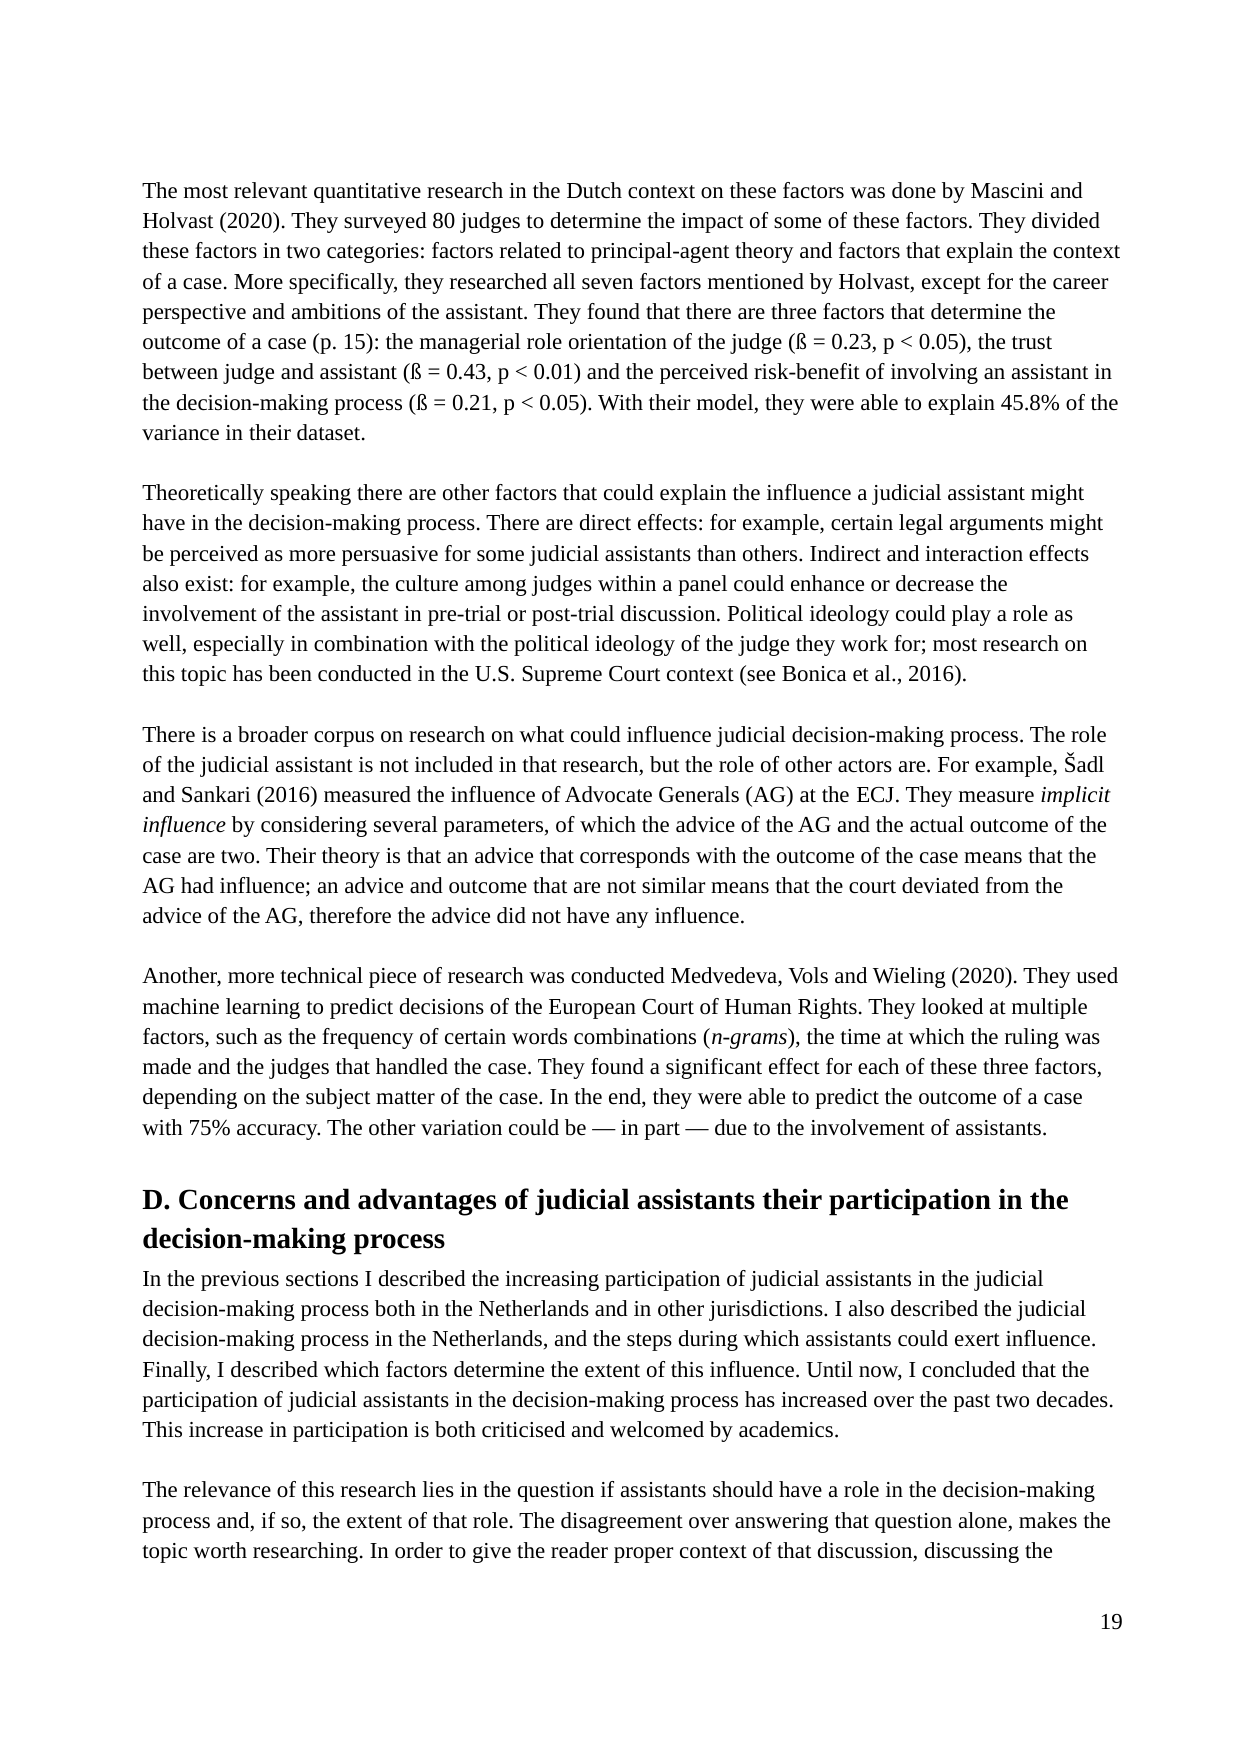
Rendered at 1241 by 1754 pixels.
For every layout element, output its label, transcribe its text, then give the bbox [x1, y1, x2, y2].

subtitle D. Concerns and advantages of judicial assistants their participation in the decision-making process [142, 1182, 1122, 1254]
text The relevance of this research lies in the question if assistants should have a role in the decision-making process and, if so, the extent of that role. The disagreement over answering that question alone, makes the topic worth researching. In order to give the reader proper context of that discussion, discussing the [142, 1477, 1122, 1563]
text The most relevant quantitative research in the Dutch context on these factors was done by Mascini and Holvast (2020). They surveyed 80 judges to determine the impact of some of these factors. They divided these factors in two categories: factors related to principal-agent theory and factors that explain the context of a case. More specifically, they researched all seven factors mentioned by Holvast, except for the career perspective and ambitions of the assistant. They found that there are three factors that determine the outcome of a case (p. 15): the managerial role orientation of the judge (ß = 0.23, p < 0.05), the trust between judge and assistant (ß = 0.43, p < 0.01) and the perceived risk-benefit of involving an assistant in the decision-making process (ß = 0.21, p < 0.05). With their model, they were able to explain 45.8% of the variance in their dataset. [142, 177, 1122, 445]
text Another, more technical piece of research was conducted Medvedeva, Vols and Wieling (2020). They used machine learning to predict decisions of the European Court of Human Rights. They looked at multiple factors, such as the frequency of certain words combinations (n-grams), the time at which the ruling was made and the judges that handled the case. They found a significant effect for each of these three factors, depending on the subject matter of the case. In the end, they were able to predict the outcome of a case with 75% accuracy. The other variation could be — in part — due to the involvement of assistants. [142, 963, 1122, 1140]
text Theoretically speaking there are other factors that could explain the influence a judicial assistant might have in the decision-making process. There are direct effects: for example, certain legal arguments might be perceived as more persuasive for some judicial assistants than others. Indirect and interaction effects also exist: for example, the culture among judges within a panel could enhance or decrease the involvement of the assistant in pre-trial or post-trial discussion. Political ideology could play a role as well, especially in combination with the political ideology of the judge they work for; most research on this topic has been conducted in the U.S. Supreme Court context (see Bonica et al., 2016). [142, 479, 1122, 687]
text In the previous sections I described the increasing participation of judicial assistants in the judicial decision-making process both in the Netherlands and in other jurisdictions. I also described the judicial decision-making process in the Netherlands, and the steps during which assistants could exert influence. Finally, I described which factors determine the extent of this influence. Until now, I concluded that the participation of judicial assistants in the decision-making process has increased over the past two decades. This increase in participation is both criticised and welcomed by academics. [142, 1265, 1122, 1442]
text There is a broader corpus on research on what could influence judicial decision-making process. The role of the judicial assistant is not included in that research, but the role of other actors are. For example, Šadl and Sankari (2016) measured the influence of Advocate Generals (AG) at the ECJ. They measure implicit influence by considering several parameters, of which the advice of the AG and the actual outcome of the case are two. Their theory is that an advice that corresponds with the outcome of the case means that the AG had influence; an advice and outcome that are not similar means that the court deviated from the advice of the AG, therefore the advice did not have any influence. [142, 721, 1122, 928]
